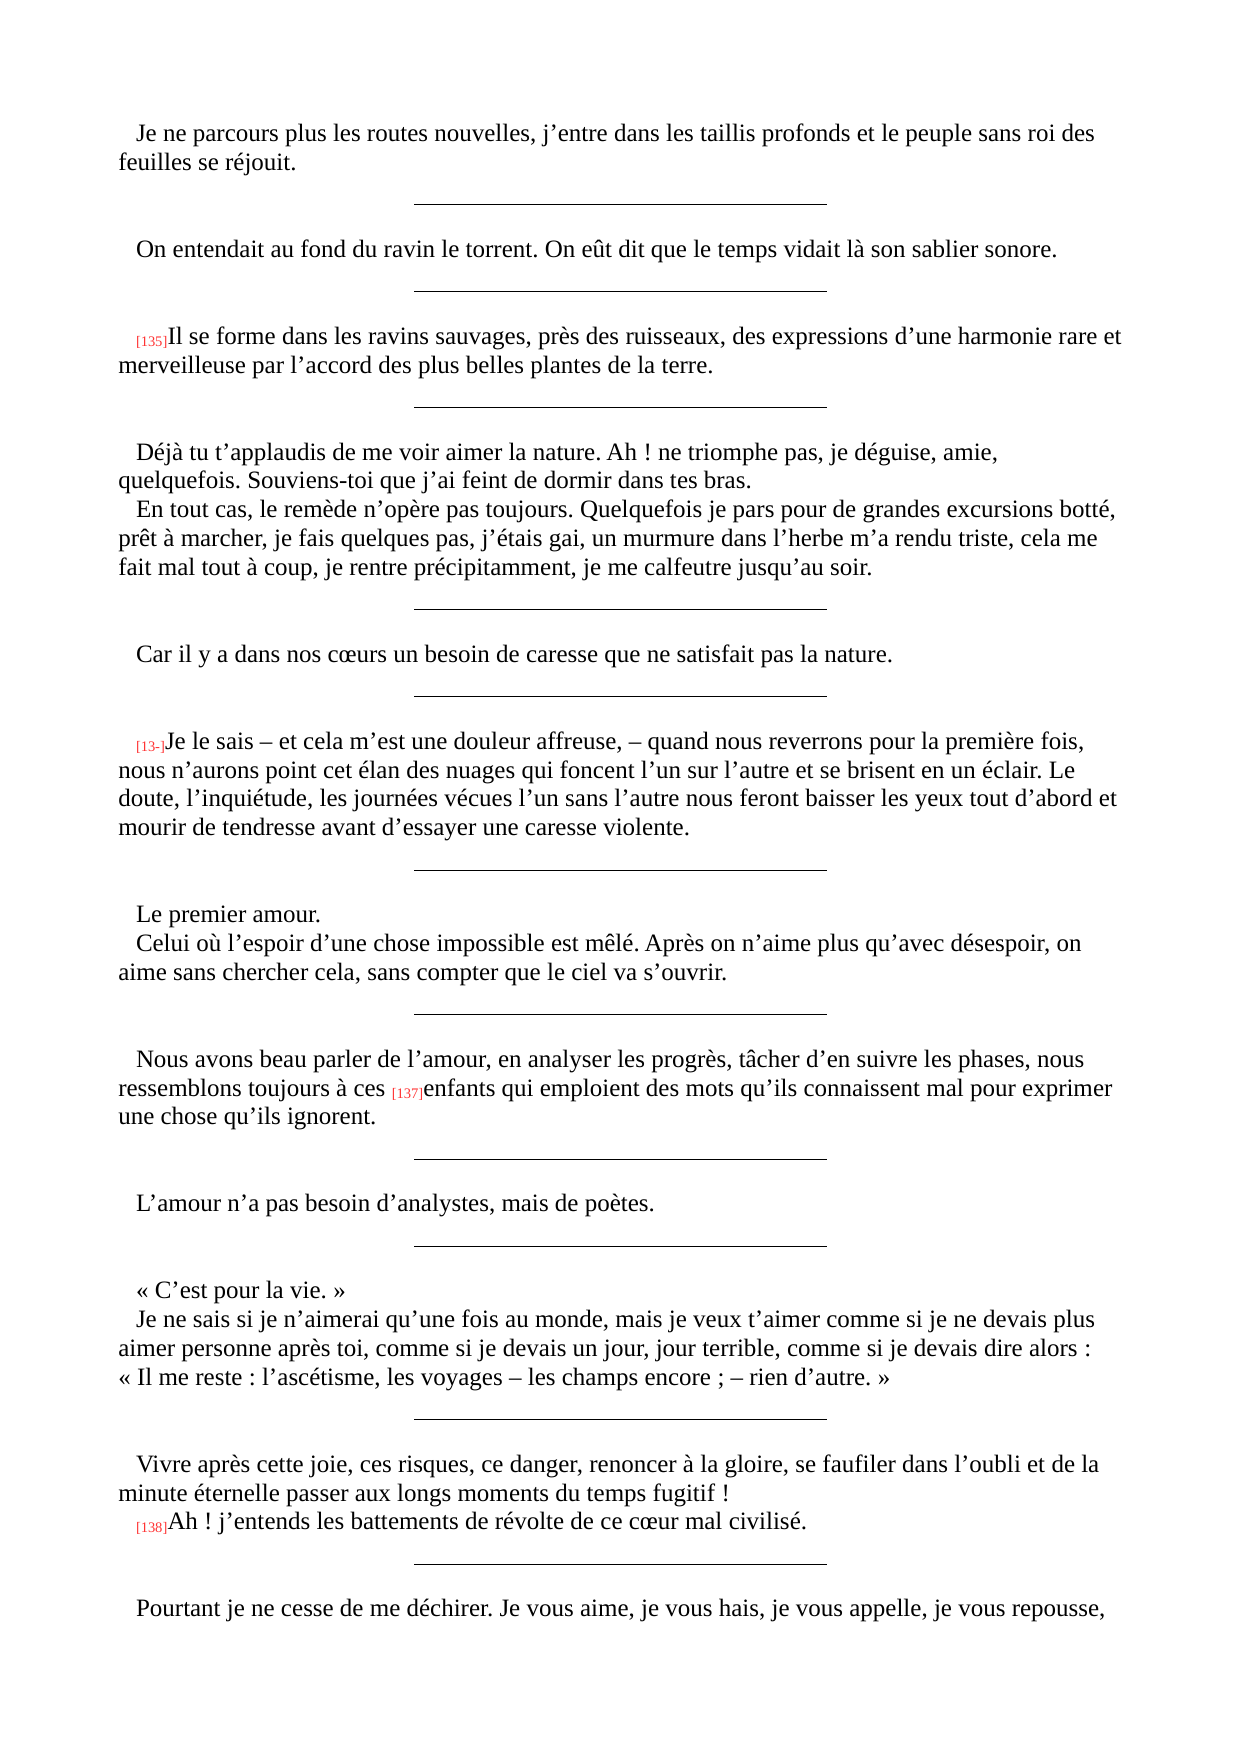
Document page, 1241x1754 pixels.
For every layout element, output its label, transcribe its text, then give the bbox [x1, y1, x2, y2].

text On entendait au fond du ravin le torrent. On eût dit que le temps vidait là son sablier sonore. [118, 234, 1122, 263]
text [138]Ah ! j’entends les battements de révolte de ce cœur mal civilisé. [118, 1506, 1122, 1535]
text En tout cas, le remède n’opère pas toujours. Quelquefois je pars pour de grandes excursions botté, prêt à marcher, je fais quelques pas, j’étais gai, un murmure dans l’herbe m’a rendu triste, cela me fait mal tout à coup, je rentre précipitamment, je me calfeutre jusqu’au soir. [118, 494, 1122, 581]
text Le premier amour. [118, 899, 1122, 928]
text L’amour n’a pas besoin d’analystes, mais de poètes. [118, 1188, 1122, 1217]
text Je ne parcours plus les routes nouvelles, j’entre dans les taillis profonds et le peuple sans roi des feuilles se réjouit. [118, 118, 1122, 176]
text « C’est pour la vie. » [118, 1276, 1122, 1304]
text [135]Il se forme dans les ravins sauvages, près des ruisseaux, des expressions d’une harmonie rare et merveilleuse par l’accord des plus belles plantes de la terre. [118, 321, 1122, 378]
text Déjà tu t’applaudis de me voir aimer la nature. Ah ! ne triomphe pas, je déguise, amie, quelquefois. Souviens-toi que j’ai feint de dormir dans tes bras. [118, 437, 1122, 494]
text [13-]Je le sais – et cela m’est une douleur affreuse, – quand nous reverrons pour la première fois, nous n’aurons point cet élan des nuages qui foncent l’un sur l’autre et se brisent en un éclair. Le doute, l’inquiétude, les journées vécues l’un sans l’autre nous feront baisser les yeux tout d’abord et mourir de tendresse avant d’essayer une caresse violente. [118, 726, 1122, 841]
text Vivre après cette joie, ces risques, ce danger, renoncer à la gloire, se faufiler dans l’oubli et de la minute éternelle passer aux longs moments du temps fugitif ! [118, 1449, 1122, 1506]
text Pourtant je ne cesse de me déchirer. Je vous aime, je vous hais, je vous appelle, je vous repousse, [118, 1593, 1122, 1622]
text Nous avons beau parler de l’amour, en analyser les progrès, tâcher d’en suivre les phases, nous ressemblons toujours à ces [137]enfants qui emploient des mots qu’ils connaissent mal pour exprimer une chose qu’ils ignorent. [118, 1044, 1122, 1130]
text Car il y a dans nos cœurs un besoin de caresse que ne satisfait pas la nature. [118, 639, 1122, 668]
text Celui où l’espoir d’une chose impossible est mêlé. Après on n’aime plus qu’avec désespoir, on aime sans chercher cela, sans compter que le ciel va s’ouvrir. [118, 928, 1122, 986]
text Je ne sais si je n’aimerai qu’une fois au monde, mais je veux t’aimer comme si je ne devais plus aimer personne après toi, comme si je devais un jour, jour terrible, comme si je devais dire alors : « Il me reste : l’ascétisme, les voyages – les champs encore ; – rien d’autre. » [118, 1304, 1122, 1391]
